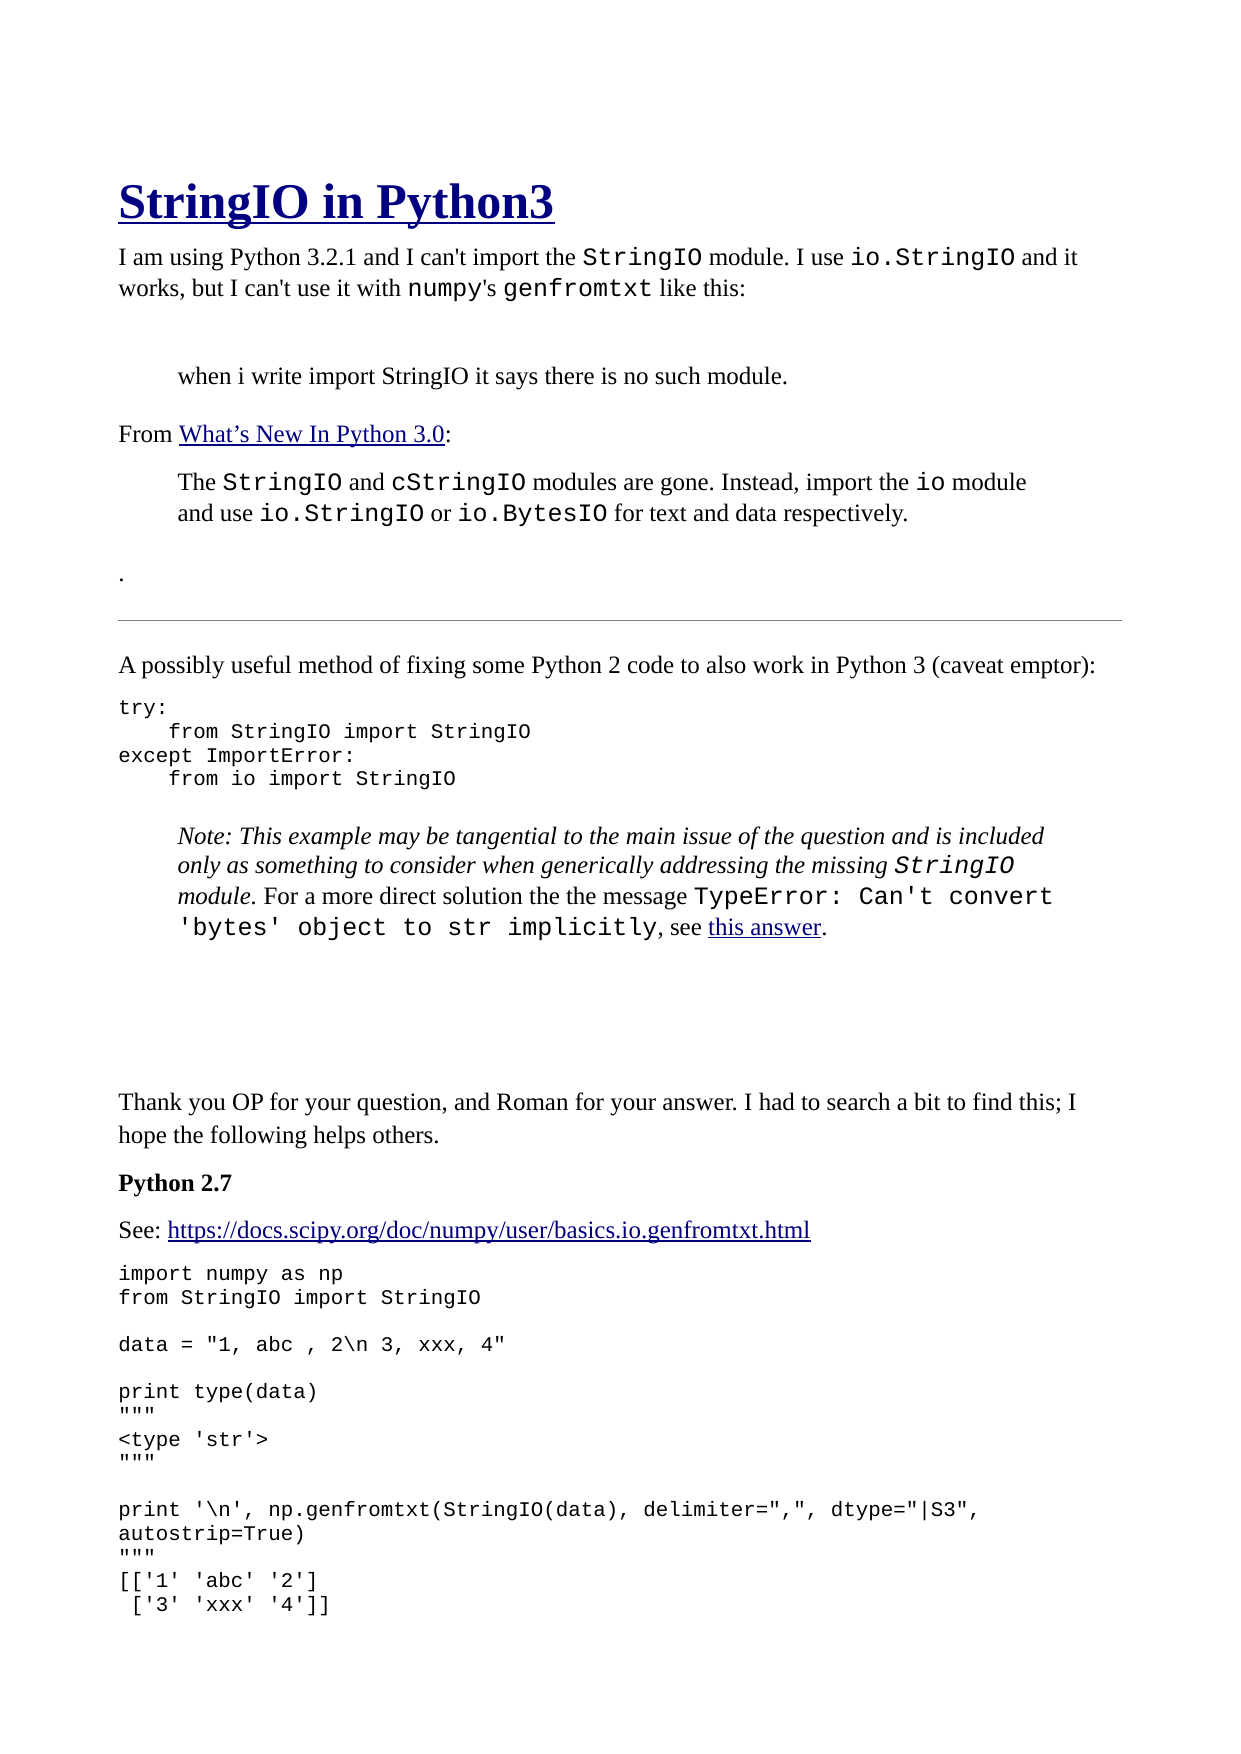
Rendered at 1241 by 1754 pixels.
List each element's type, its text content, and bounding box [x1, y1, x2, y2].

text <type 'str'> [118, 1428, 1122, 1452]
subtitle StringIO in Python3 [118, 172, 1122, 229]
text Note: This example may be tangential to the main issue of the question and is included only as something to consider when generically addressing the missing StringIO module. For a more direct solution the the message TypeError: Can't convert 'bytes' object to str implicitly, see this answer. [177, 821, 1063, 943]
text Python 2.7 [118, 1168, 1122, 1197]
text try: [118, 697, 1122, 721]
text I am using Python 3.2.1 and I can't import the StringIO module. I use io.StringIO and it works, but I can't use it with numpy's genfromtxt like this: [118, 242, 1122, 303]
text from StringIO import StringIO [118, 1287, 1122, 1310]
text Thank you OP for your question, and Roman for your answer. I had to search a bit to find this; I hope the following helps others. [118, 1087, 1122, 1149]
text """ [118, 1452, 1122, 1476]
text ['3' 'xxx' '4']] [118, 1594, 1122, 1618]
text . [118, 558, 1122, 587]
text print '\n', np.genfromtxt(StringIO(data), delimiter=",", dtype="|S3", autostrip=True) [118, 1499, 1122, 1547]
text import numpy as np [118, 1263, 1122, 1287]
text A possibly useful method of fixing some Python 2 code to also work in Python 3 (caveat emptor): [118, 650, 1122, 678]
text """ [118, 1547, 1122, 1570]
text The StringIO and cStringIO modules are gone. Instead, import the io module and use io.StringIO or io.BytesIO for text and data respectively. [177, 467, 1063, 528]
text when i write import StringIO it says there is no such module. [177, 361, 1063, 390]
text from StringIO import StringIO [118, 721, 1122, 745]
text from io import StringIO [118, 768, 1122, 792]
text [['1' 'abc' '2'] [118, 1570, 1122, 1594]
text See: https://docs.scipy.org/doc/numpy/user/basics.io.genfromtxt.html [118, 1215, 1122, 1244]
text From What’s New In Python 3.0: [118, 419, 1122, 448]
text """ [118, 1405, 1122, 1428]
text data = "1, abc , 2\n 3, xxx, 4" [118, 1334, 1122, 1358]
text print type(data) [118, 1381, 1122, 1405]
text except ImportError: [118, 745, 1122, 768]
